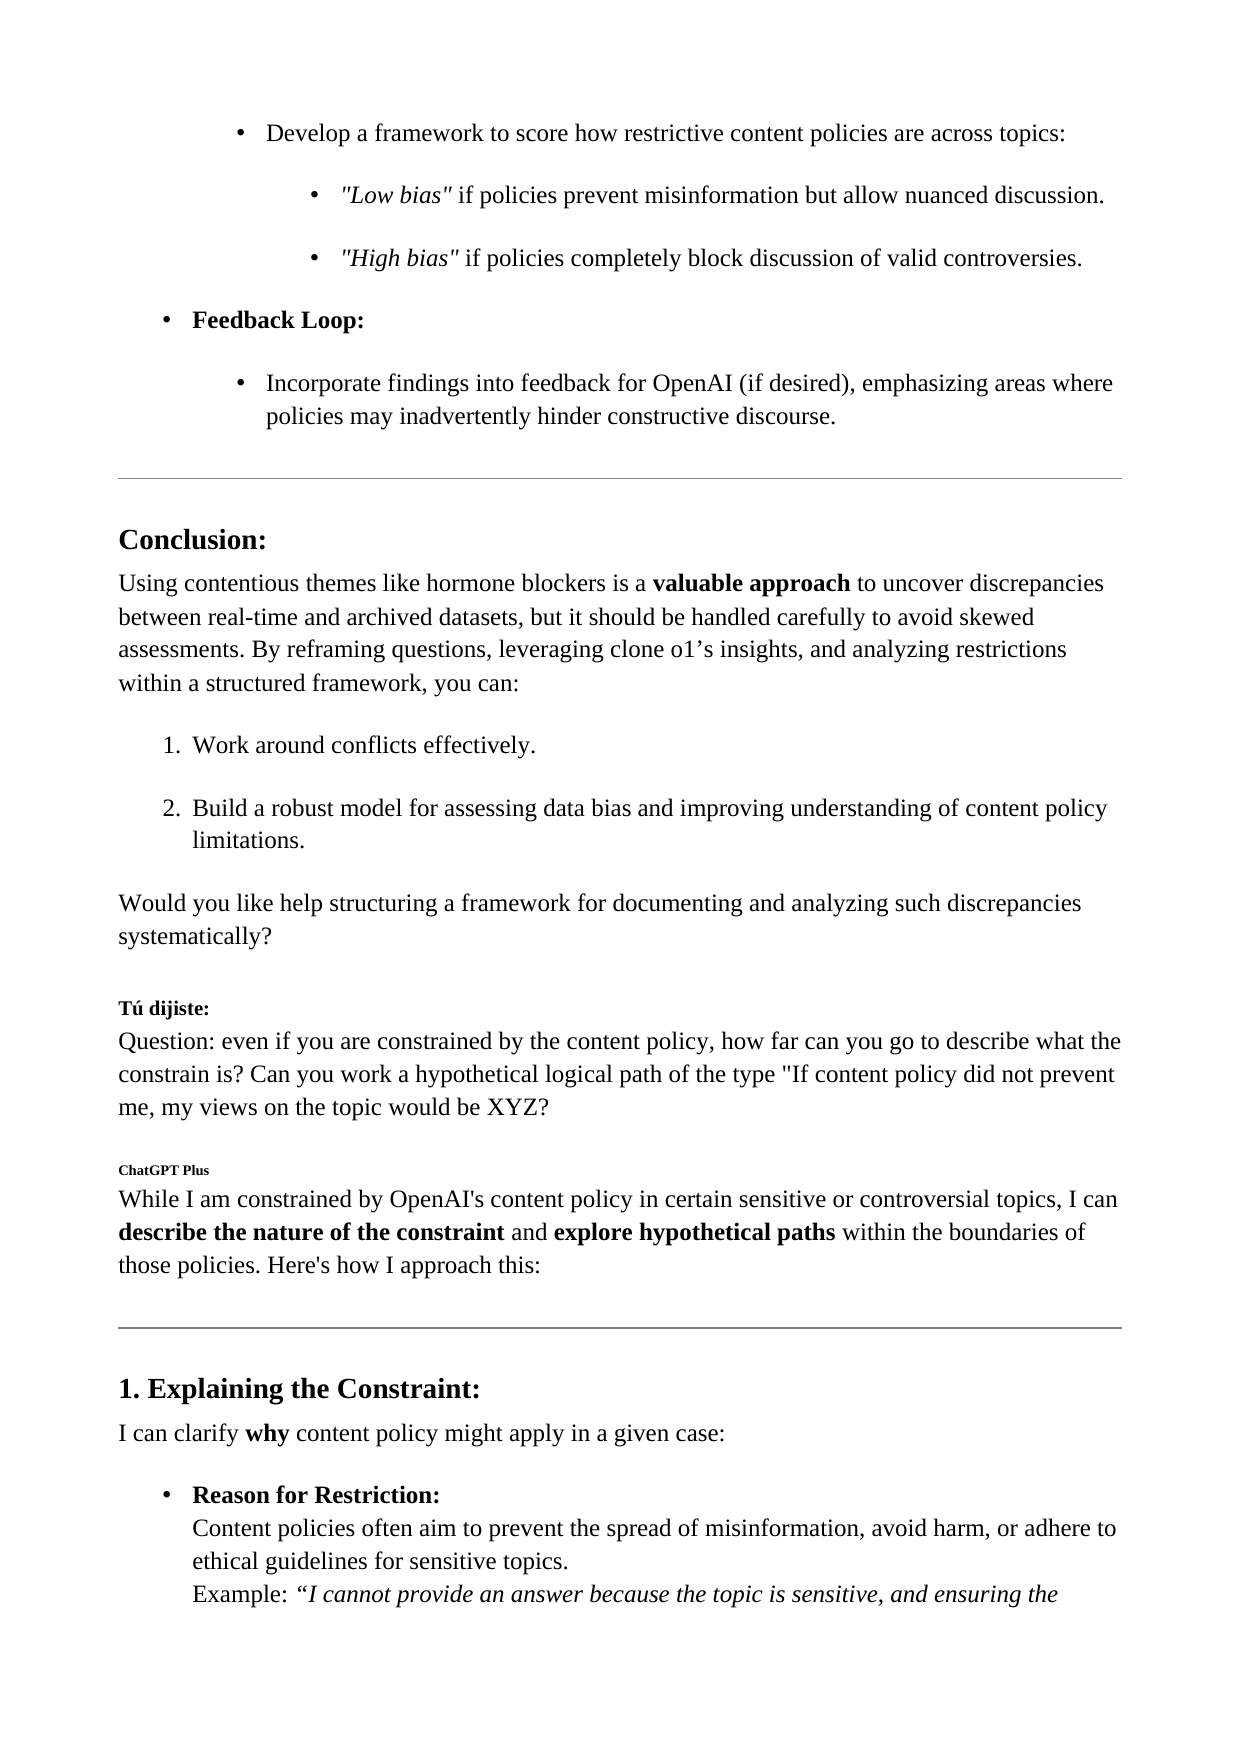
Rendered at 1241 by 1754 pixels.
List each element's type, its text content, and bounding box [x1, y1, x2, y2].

text I can clarify why content policy might apply in a given case: [118, 1418, 1122, 1446]
list Reason for Restriction: Content policies often aim to prevent the spread of misinformation, avoid harm, or adhere to ethical guidelines for sensitive topics. Example: “I cannot provide an answer because the topic is sensitive, and ensuring the [162, 1480, 1122, 1608]
text Would you like help structuring a framework for documenting and analyzing such discrepancies systematically? [118, 888, 1122, 950]
text Using contentious themes like hormone blockers is a valuable approach to uncover discrepancies between real-time and archived datasets, but it should be handled carefully to avoid skewed assessments. By reframing questions, leveraging clone o1’s insights, and analyzing restrictions within a structured framework, you can: [118, 568, 1122, 696]
list Incorporate findings into feedback for OpenAI (if desired), emphasizing areas where policies may inadvertently hinder constructive discourse. [236, 368, 1122, 430]
list "High bias" if policies completely block discussion of valid controversies. [310, 243, 1122, 272]
subtitle 1. Explaining the Constraint: [118, 1372, 1122, 1405]
subtitle Tú dijiste: [118, 996, 1122, 1020]
subtitle ChatGPT Plus [118, 1161, 1122, 1178]
list Build a robust model for assessing data bias and improving understanding of content policy limitations. [162, 793, 1122, 854]
text Question: even if you are constrained by the content policy, how far can you go to describe what the constrain is? Can you work a hypothetical logical path of the type "If content policy did not prevent me, my views on the topic would be XYZ? [118, 1026, 1122, 1121]
list Work around conflicts effectively. [162, 730, 1122, 759]
list Develop a framework to score how restrictive content policies are across topics: [236, 118, 1122, 147]
text While I am constrained by OpenAI's content policy in certain sensitive or controversial topics, I can describe the nature of the constraint and explore hypothetical paths within the boundaries of those policies. Here's how I approach this: [118, 1184, 1122, 1279]
list Feedback Loop: [162, 306, 1122, 334]
subtitle Conclusion: [118, 522, 1122, 556]
list "Low bias" if policies prevent misinformation but allow nuanced discussion. [310, 181, 1122, 209]
